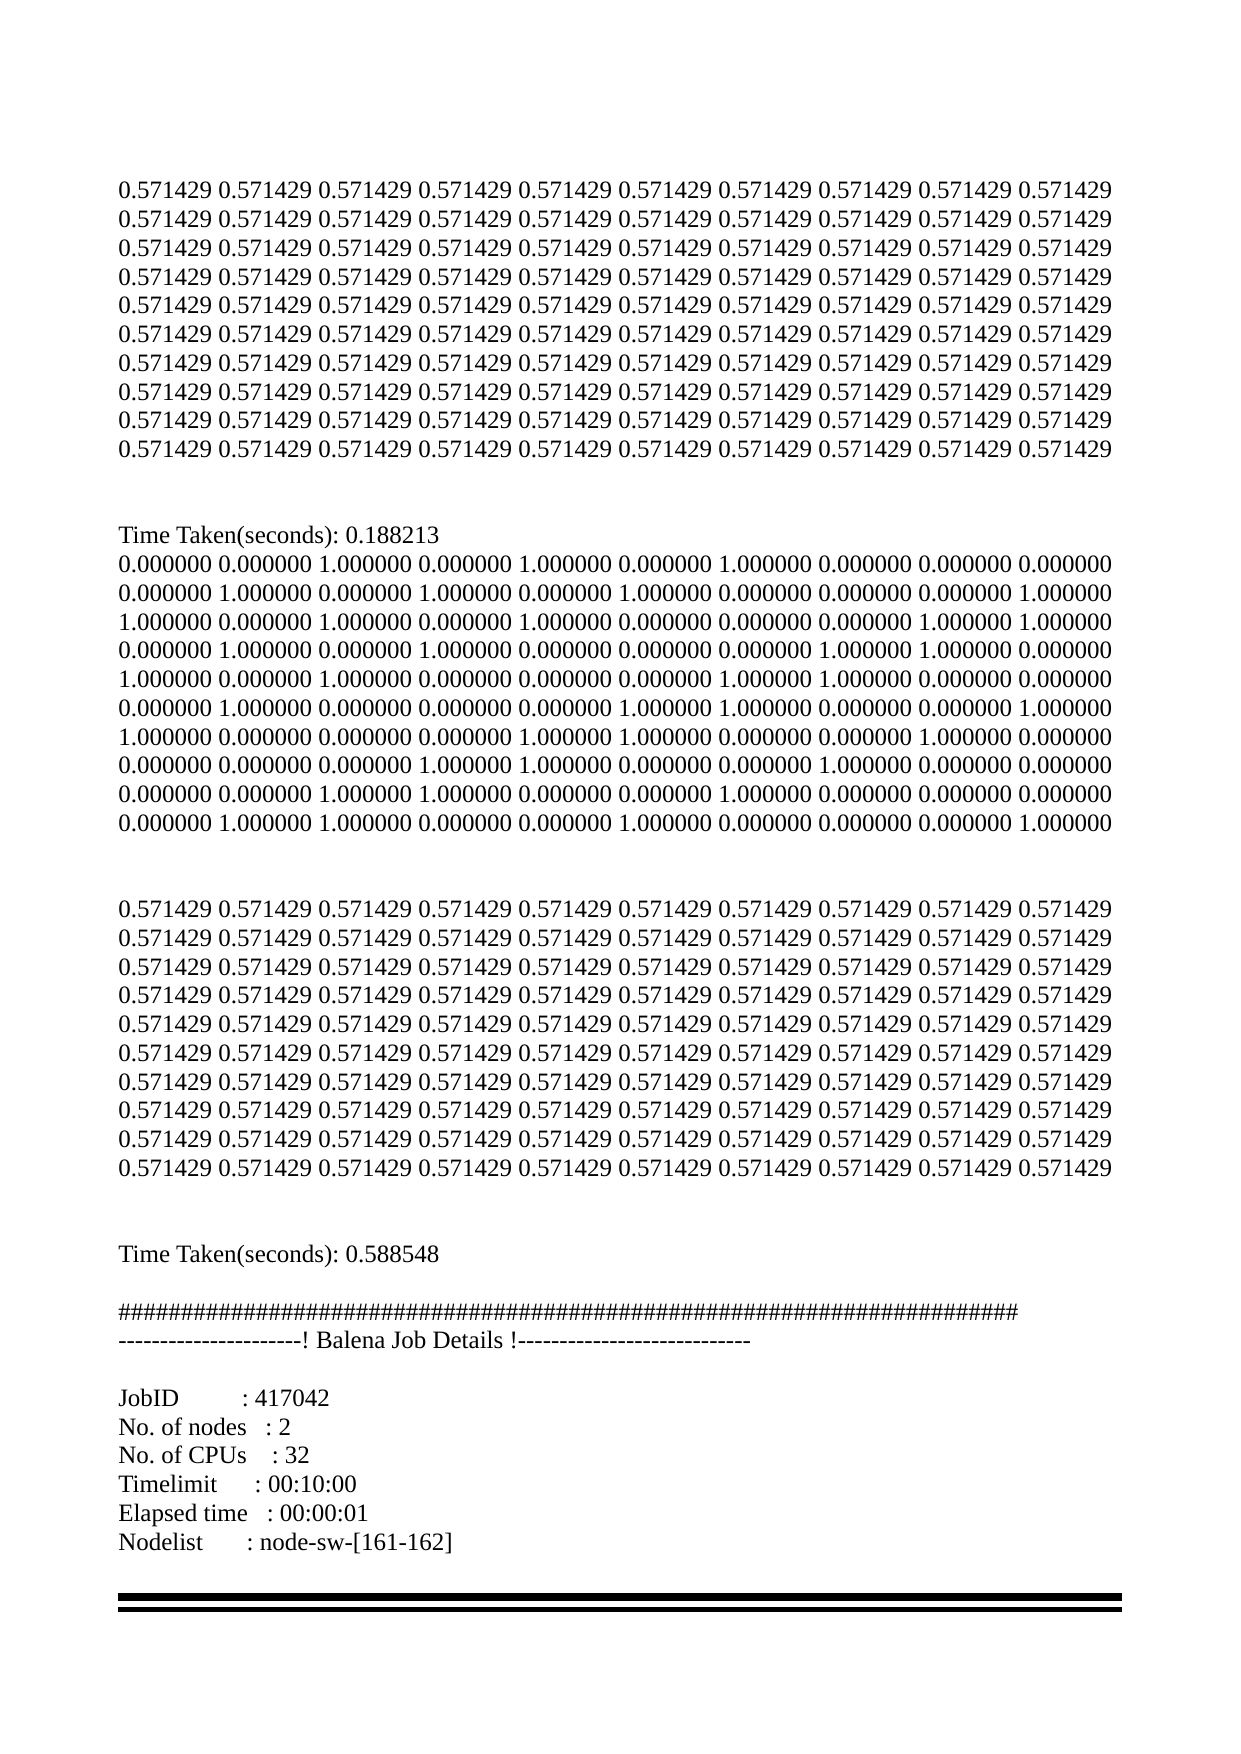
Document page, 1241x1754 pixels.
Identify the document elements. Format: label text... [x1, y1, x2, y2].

text Time Taken(seconds): 0.588548 [118, 1239, 1122, 1268]
text 0.571429 0.571429 0.571429 0.571429 0.571429 0.571429 0.571429 0.571429 0.571429 0.571429 [118, 1153, 1122, 1182]
text 0.571429 0.571429 0.571429 0.571429 0.571429 0.571429 0.571429 0.571429 0.571429 0.571429 [118, 923, 1122, 952]
text 0.000000 0.000000 0.000000 1.000000 1.000000 0.000000 0.000000 1.000000 0.000000 0.000000 [118, 751, 1122, 779]
text 0.571429 0.571429 0.571429 0.571429 0.571429 0.571429 0.571429 0.571429 0.571429 0.571429 [118, 434, 1122, 463]
text JobID : 417042 [118, 1383, 1122, 1412]
text 0.571429 0.571429 0.571429 0.571429 0.571429 0.571429 0.571429 0.571429 0.571429 0.571429 [118, 233, 1122, 262]
text 0.571429 0.571429 0.571429 0.571429 0.571429 0.571429 0.571429 0.571429 0.571429 0.571429 [118, 952, 1122, 981]
text 0.000000 0.000000 1.000000 0.000000 1.000000 0.000000 1.000000 0.000000 0.000000 0.000000 [118, 549, 1122, 578]
text 0.571429 0.571429 0.571429 0.571429 0.571429 0.571429 0.571429 0.571429 0.571429 0.571429 [118, 406, 1122, 434]
text ######################################################################## [118, 1297, 1122, 1326]
text ----------------------! Balena Job Details !---------------------------- [118, 1326, 1122, 1354]
text 0.571429 0.571429 0.571429 0.571429 0.571429 0.571429 0.571429 0.571429 0.571429 0.571429 [118, 1009, 1122, 1038]
text 1.000000 0.000000 0.000000 0.000000 1.000000 1.000000 0.000000 0.000000 1.000000 0.000000 [118, 722, 1122, 751]
text 0.000000 1.000000 0.000000 1.000000 0.000000 0.000000 0.000000 1.000000 1.000000 0.000000 [118, 636, 1122, 664]
text 0.571429 0.571429 0.571429 0.571429 0.571429 0.571429 0.571429 0.571429 0.571429 0.571429 [118, 176, 1122, 204]
text 0.571429 0.571429 0.571429 0.571429 0.571429 0.571429 0.571429 0.571429 0.571429 0.571429 [118, 204, 1122, 233]
text 0.571429 0.571429 0.571429 0.571429 0.571429 0.571429 0.571429 0.571429 0.571429 0.571429 [118, 262, 1122, 291]
text 0.571429 0.571429 0.571429 0.571429 0.571429 0.571429 0.571429 0.571429 0.571429 0.571429 [118, 1067, 1122, 1096]
text 0.000000 1.000000 1.000000 0.000000 0.000000 1.000000 0.000000 0.000000 0.000000 1.000000 [118, 808, 1122, 837]
text Nodelist : node-sw-[161-162] [118, 1527, 1122, 1556]
text Timelimit : 00:10:00 [118, 1469, 1122, 1498]
text 0.000000 0.000000 1.000000 1.000000 0.000000 0.000000 1.000000 0.000000 0.000000 0.000000 [118, 779, 1122, 808]
text 1.000000 0.000000 1.000000 0.000000 0.000000 0.000000 1.000000 1.000000 0.000000 0.000000 [118, 664, 1122, 693]
text 0.571429 0.571429 0.571429 0.571429 0.571429 0.571429 0.571429 0.571429 0.571429 0.571429 [118, 377, 1122, 406]
text 0.571429 0.571429 0.571429 0.571429 0.571429 0.571429 0.571429 0.571429 0.571429 0.571429 [118, 1124, 1122, 1153]
text No. of CPUs : 32 [118, 1441, 1122, 1469]
text Time Taken(seconds): 0.188213 [118, 521, 1122, 549]
text 0.571429 0.571429 0.571429 0.571429 0.571429 0.571429 0.571429 0.571429 0.571429 0.571429 [118, 319, 1122, 348]
text Elapsed time : 00:00:01 [118, 1498, 1122, 1527]
text 0.571429 0.571429 0.571429 0.571429 0.571429 0.571429 0.571429 0.571429 0.571429 0.571429 [118, 981, 1122, 1009]
text 0.571429 0.571429 0.571429 0.571429 0.571429 0.571429 0.571429 0.571429 0.571429 0.571429 [118, 291, 1122, 319]
text 0.571429 0.571429 0.571429 0.571429 0.571429 0.571429 0.571429 0.571429 0.571429 0.571429 [118, 1038, 1122, 1067]
text 0.000000 1.000000 0.000000 0.000000 0.000000 1.000000 1.000000 0.000000 0.000000 1.000000 [118, 693, 1122, 722]
text 0.571429 0.571429 0.571429 0.571429 0.571429 0.571429 0.571429 0.571429 0.571429 0.571429 [118, 348, 1122, 377]
text 0.571429 0.571429 0.571429 0.571429 0.571429 0.571429 0.571429 0.571429 0.571429 0.571429 [118, 894, 1122, 923]
text 0.571429 0.571429 0.571429 0.571429 0.571429 0.571429 0.571429 0.571429 0.571429 0.571429 [118, 1096, 1122, 1124]
text No. of nodes : 2 [118, 1412, 1122, 1441]
text 0.000000 1.000000 0.000000 1.000000 0.000000 1.000000 0.000000 0.000000 0.000000 1.000000 [118, 578, 1122, 607]
text 1.000000 0.000000 1.000000 0.000000 1.000000 0.000000 0.000000 0.000000 1.000000 1.000000 [118, 607, 1122, 636]
